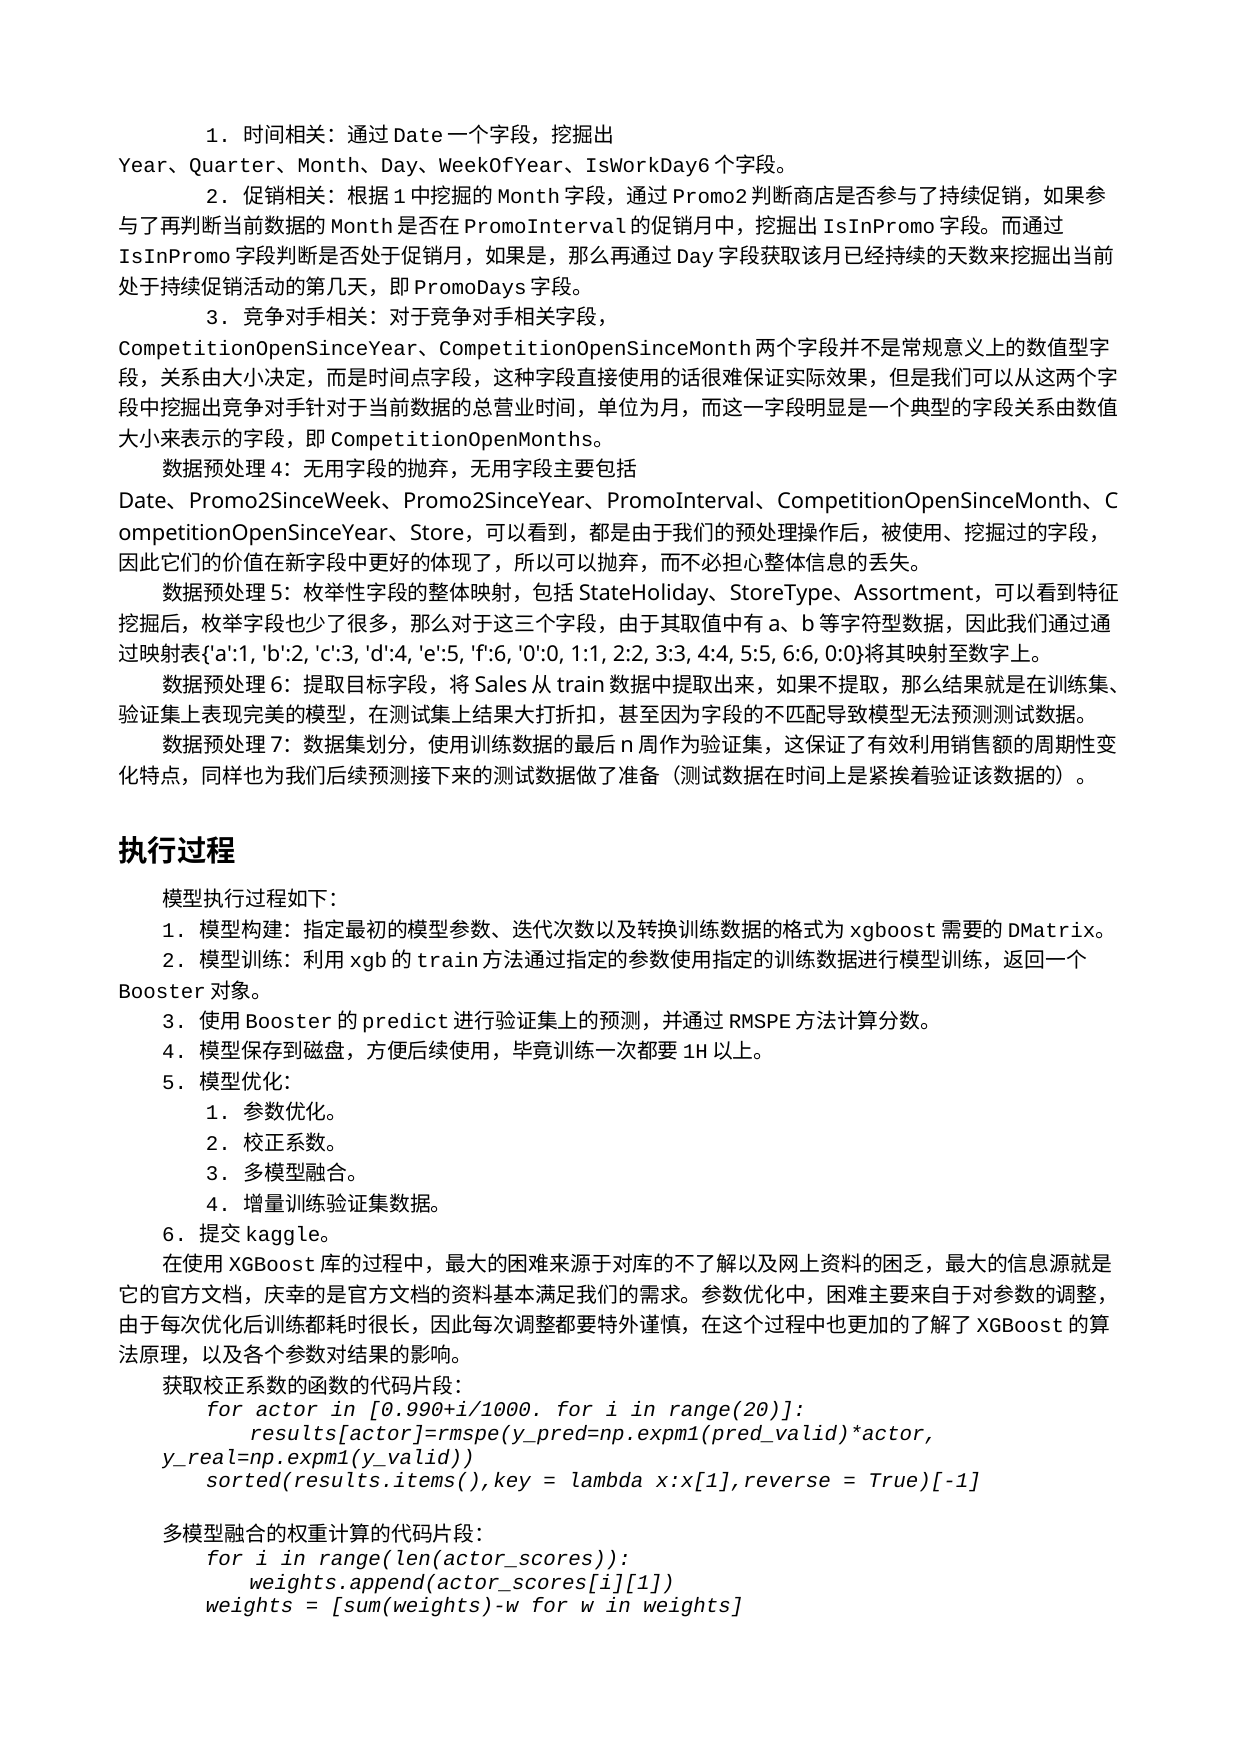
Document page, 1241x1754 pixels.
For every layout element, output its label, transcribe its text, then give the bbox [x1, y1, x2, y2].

text 1. 参数优化。 [118, 1096, 1122, 1126]
text 数据预处理5：枚举性字段的整体映射，包括StateHoliday、StoreType、Assortment，可以看到特征挖掘后，枚举字段也少了很多，那么对于这三个字段，由于其取值中有a、b等字符型数据，因此我们通过通过映射表{'a':1, 'b':2, 'c':3, 'd':4, 'e':5, 'f':6, '0':0, 1:1, 2:2, 3:3, 4:4, 5:5, 6:6, 0:0}将其映射至数字上。 [118, 576, 1122, 668]
text 数据预处理6：提取目标字段，将Sales从train数据中提取出来，如果不提取，那么结果就是在训练集、验证集上表现完美的模型，在测试集上结果大打折扣，甚至因为字段的不匹配导致模型无法预测测试数据。 [118, 668, 1122, 729]
text 3. 使用Booster的predict进行验证集上的预测，并通过RMSPE方法计算分数。 [118, 1004, 1122, 1035]
text 4. 增量训练验证集数据。 [118, 1187, 1122, 1217]
text 6. 提交kaggle。 [118, 1217, 1122, 1248]
text 获取校正系数的函数的代码片段： [118, 1369, 1122, 1399]
text weights = [sum(weights)-w for w in weights] [118, 1595, 1122, 1619]
text 2. 校正系数。 [118, 1126, 1122, 1156]
text 3. 多模型融合。 [118, 1156, 1122, 1187]
text 在使用XGBoost库的过程中，最大的困难来源于对库的不了解以及网上资料的困乏，最大的信息源就是它的官方文档，庆幸的是官方文档的资料基本满足我们的需求。参数优化中，困难主要来自于对参数的调整，由于每次优化后训练都耗时很长，因此每次调整都要特外谨慎，在这个过程中也更加的了解了XGBoost的算法原理，以及各个参数对结果的影响。 [118, 1248, 1122, 1369]
text for actor in [0.990+i/1000. for i in range(20)]: [118, 1399, 1122, 1423]
subtitle 执行过程 [118, 828, 1122, 870]
text 4. 模型保存到磁盘，方便后续使用，毕竟训练一次都要1H以上。 [118, 1035, 1122, 1065]
text 模型执行过程如下： [118, 883, 1122, 913]
text sorted(results.items(),key = lambda x:x[1],reverse = True)[-1] [118, 1470, 1122, 1494]
text 1. 时间相关：通过Date一个字段，挖掘出Year、Quarter、Month、Day、WeekOfYear、IsWorkDay6个字段。 [118, 118, 1122, 179]
text 数据预处理7：数据集划分，使用训练数据的最后n周作为验证集，这保证了有效利用销售额的周期性变化特点，同样也为我们后续预测接下来的测试数据做了准备（测试数据在时间上是紧挨着验证该数据的）。 [118, 729, 1122, 789]
text 数据预处理4：无用字段的抛弃，无用字段主要包括Date、Promo2SinceWeek、Promo2SinceYear、PromoInterval、CompetitionOpenSinceMonth、CompetitionOpenSinceYear、Store，可以看到，都是由于我们的预处理操作后，被使用、挖掘过的字段，因此它们的价值在新字段中更好的体现了，所以可以抛弃，而不必担心整体信息的丢失。 [118, 452, 1122, 576]
text 3. 竞争对手相关：对于竞争对手相关字段，CompetitionOpenSinceYear、CompetitionOpenSinceMonth两个字段并不是常规意义上的数值型字段，关系由大小决定，而是时间点字段，这种字段直接使用的话很难保证实际效果，但是我们可以从这两个字段中挖掘出竞争对手针对于当前数据的总营业时间，单位为月，而这一字段明显是一个典型的字段关系由数值大小来表示的字段，即CompetitionOpenMonths。 [118, 301, 1122, 452]
text 2. 促销相关：根据1中挖掘的Month字段，通过Promo2判断商店是否参与了持续促销，如果参与了再判断当前数据的Month是否在PromoInterval的促销月中，挖掘出IsInPromo字段。而通过IsInPromo字段判断是否处于促销月，如果是，那么再通过Day字段获取该月已经持续的天数来挖掘出当前处于持续促销活动的第几天，即PromoDays字段。 [118, 179, 1122, 301]
text weights.append(actor_scores[i][1]) [118, 1572, 1122, 1595]
text results[actor]=rmspe(y_pred=np.expm1(pred_valid)*actor, y_real=np.expm1(y_valid)) [118, 1423, 1122, 1470]
text 1. 模型构建：指定最初的模型参数、迭代次数以及转换训练数据的格式为xgboost需要的DMatrix。 [118, 913, 1122, 943]
text 多模型融合的权重计算的代码片段： [118, 1518, 1122, 1548]
text for i in range(len(actor_scores)): [118, 1548, 1122, 1572]
text 2. 模型训练：利用xgb的train方法通过指定的参数使用指定的训练数据进行模型训练，返回一个Booster对象。 [118, 943, 1122, 1004]
text 5. 模型优化： [118, 1065, 1122, 1096]
